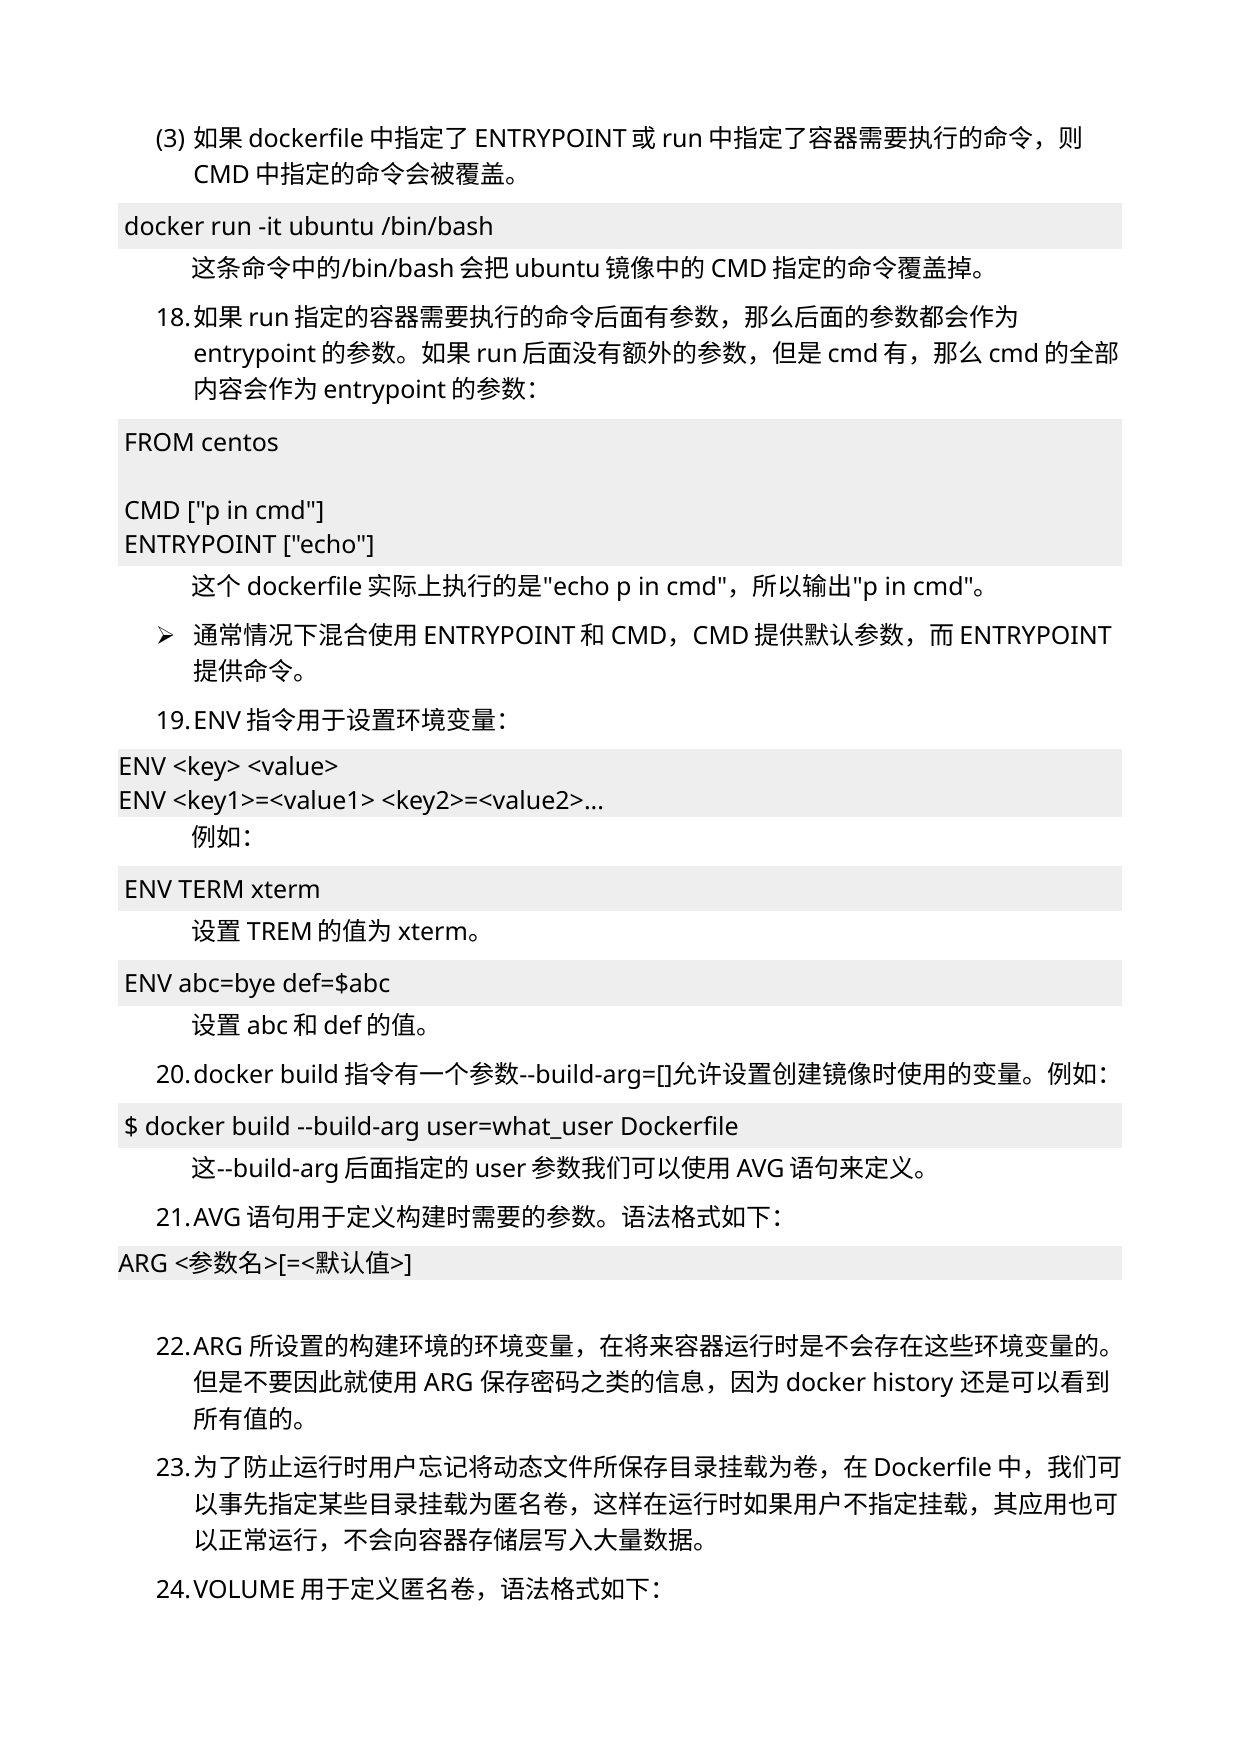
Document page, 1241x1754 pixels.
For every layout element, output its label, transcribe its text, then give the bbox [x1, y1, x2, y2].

list docker build指令有一个参数--build-arg=[]允许设置创建镜像时使用的变量。例如： [156, 1054, 1122, 1091]
table_header ENV TERM xterm [118, 866, 1122, 911]
list AVG语句用于定义构建时需要的参数。语法格式如下： [156, 1197, 1122, 1233]
table_header docker run -it ubuntu /bin/bash [118, 203, 1122, 249]
table_header ENV abc=bye def=$abc [118, 960, 1122, 1006]
list 为了防止运行时用户忘记将动态文件所保存目录挂载为卷，在Dockerfile中，我们可以事先指定某些目录挂载为匿名卷，这样在运行时如果用户不指定挂载，其应用也可以正常运行，不会向容器存储层写入大量数据。 [156, 1448, 1122, 1557]
table_header ARG <参数名>[=<默认值>] [118, 1246, 1122, 1280]
table_header $ docker build --build-arg user=what_user Dockerfile [118, 1103, 1122, 1148]
list VOLUME用于定义匿名卷，语法格式如下： [156, 1569, 1122, 1605]
list 如果run指定的容器需要执行的命令后面有参数，那么后面的参数都会作为entrypoint的参数。如果run后面没有额外的参数，但是cmd有，那么cmd的全部内容会作为entrypoint的参数： [156, 297, 1122, 406]
list 如果dockerfile中指定了ENTRYPOINT或run中指定了容器需要执行的命令，则CMD中指定的命令会被覆盖。 [156, 118, 1122, 191]
list ENV指令用于设置环境变量： [156, 700, 1122, 736]
table_header ENV <key> <value> ENV <key1>=<value1> <key2>=<value2>... [118, 749, 1122, 817]
text 例如： [118, 817, 1122, 853]
table_header FROM centos CMD ["p in cmd"] ENTRYPOINT ["echo"] [118, 419, 1122, 566]
text 这条命令中的/bin/bash会把ubuntu镜像中的CMD指定的命令覆盖掉。 [118, 249, 1122, 285]
list 通常情况下混合使用ENTRYPOINT和CMD，CMD提供默认参数，而ENTRYPOINT提供命令。 [156, 615, 1122, 688]
text 设置TREM的值为xterm。 [118, 911, 1122, 947]
text 这个dockerfile实际上执行的是"echo p in cmd"，所以输出"p in cmd"。 [118, 566, 1122, 603]
list ARG 所设置的构建环境的环境变量，在将来容器运行时是不会存在这些环境变量的。但是不要因此就使用 ARG 保存密码之类的信息，因为 docker history 还是可以看到所有值的。 [156, 1327, 1122, 1435]
text 这--build-arg后面指定的user参数我们可以使用AVG语句来定义。 [118, 1148, 1122, 1185]
text 设置abc和def的值。 [118, 1006, 1122, 1042]
